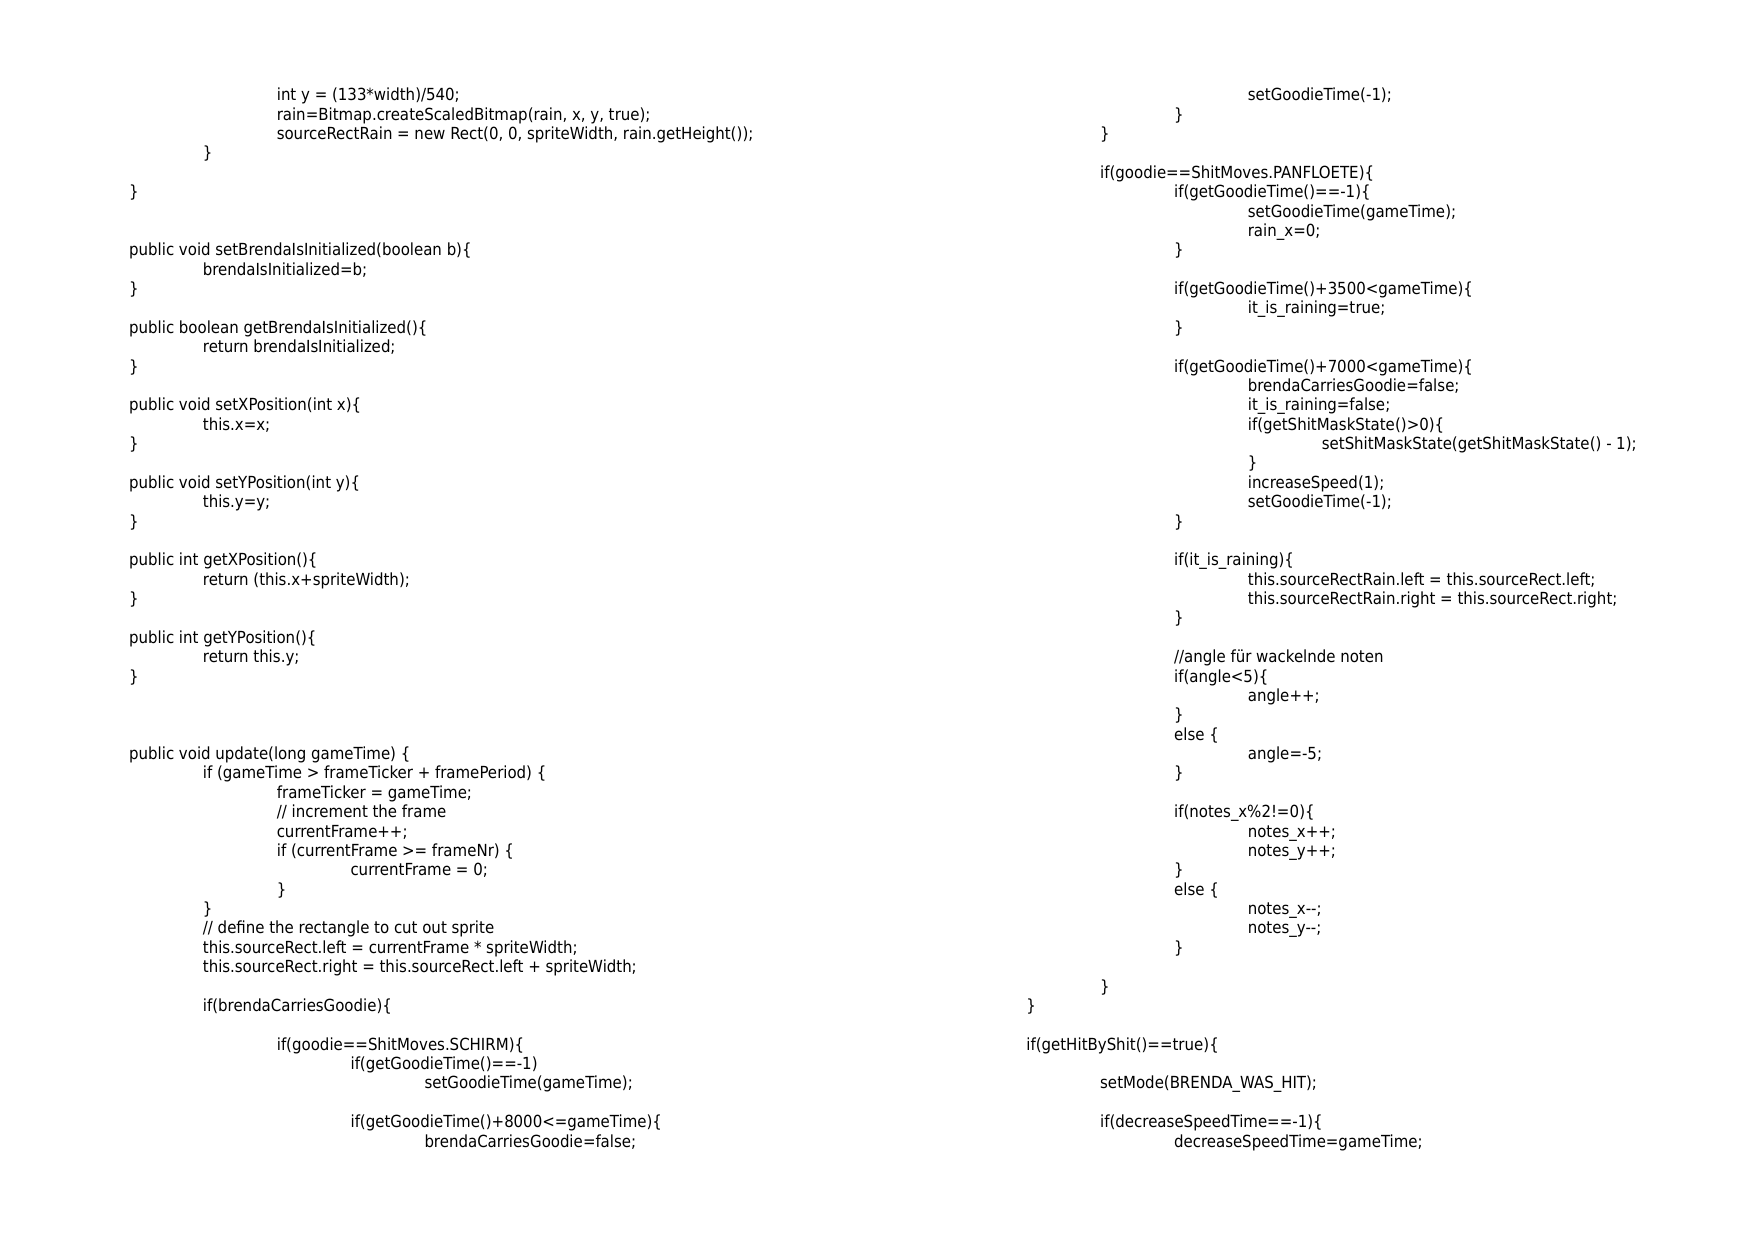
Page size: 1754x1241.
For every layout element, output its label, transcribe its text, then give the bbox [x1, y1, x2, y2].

text angle++; [878, 686, 1685, 705]
text this.sourceRectRain.right = this.sourceRect.right; [878, 589, 1685, 608]
text } [55, 899, 878, 918]
text setMode(BRENDA_WAS_HIT); [878, 1073, 1685, 1093]
text rain=Bitmap.createScaledBitmap(rain, x, y, true); [55, 104, 878, 124]
text } [55, 511, 878, 531]
text int y = (133*width)/540; [55, 85, 878, 104]
text } [878, 453, 1685, 473]
text setGoodieTime(-1); [878, 492, 1685, 511]
text //angle für wackelnde noten [878, 647, 1685, 666]
text notes_y++; [878, 841, 1685, 860]
text decreaseSpeedTime=gameTime; [878, 1131, 1685, 1151]
text public boolean getBrendaIsInitialized(){ [55, 318, 878, 337]
text if(goodie==ShitMoves.PANFLOETE){ [878, 163, 1685, 182]
text if(getGoodieTime()==-1){ [878, 182, 1685, 201]
text } [55, 434, 878, 453]
text increaseSpeed(1); [878, 473, 1685, 492]
text if(getGoodieTime()+7000<gameTime){ [878, 356, 1685, 376]
text public void update(long gameTime) { [55, 744, 878, 763]
text } [55, 182, 878, 201]
text public void setXPosition(int x){ [55, 395, 878, 414]
text this.sourceRectRain.left = this.sourceRect.left; [878, 569, 1685, 589]
text setGoodieTime(gameTime); [878, 201, 1685, 221]
text } [878, 996, 1685, 1015]
text notes_x--; [878, 899, 1685, 918]
text } [55, 356, 878, 376]
text } [878, 976, 1685, 996]
text if(decreaseSpeedTime==-1){ [878, 1112, 1685, 1131]
text frameTicker = gameTime; [55, 783, 878, 802]
text if(getGoodieTime()==-1) [55, 1054, 878, 1073]
text return brendaIsInitialized; [55, 337, 878, 356]
text } [878, 511, 1685, 531]
text public void setYPosition(int y){ [55, 473, 878, 492]
text // define the rectangle to cut out sprite [55, 918, 878, 938]
text } [55, 589, 878, 608]
text return this.y; [55, 647, 878, 666]
text brendaCarriesGoodie=false; [878, 376, 1685, 395]
text } [878, 104, 1685, 124]
text if (currentFrame >= frameNr) { [55, 841, 878, 860]
text this.sourceRect.right = this.sourceRect.left + spriteWidth; [55, 957, 878, 976]
text currentFrame = 0; [55, 860, 878, 879]
text notes_x++; [878, 821, 1685, 841]
text this.y=y; [55, 492, 878, 511]
text // increment the frame [55, 802, 878, 821]
text setGoodieTime(-1); [878, 85, 1685, 104]
text else { [878, 879, 1685, 899]
text if (gameTime > frameTicker + framePeriod) { [55, 763, 878, 783]
text return (this.x+spriteWidth); [55, 569, 878, 589]
text } [878, 938, 1685, 957]
text brendaCarriesGoodie=false; [55, 1131, 878, 1151]
text it_is_raining=false; [878, 395, 1685, 414]
text } [55, 143, 878, 163]
text setGoodieTime(gameTime); [55, 1073, 878, 1093]
text if(getHitByShit()==true){ [878, 1034, 1685, 1054]
text if(notes_x%2!=0){ [878, 802, 1685, 821]
text if(goodie==ShitMoves.SCHIRM){ [55, 1034, 878, 1054]
text sourceRectRain = new Rect(0, 0, spriteWidth, rain.getHeight()); [55, 124, 878, 143]
text } [55, 879, 878, 899]
text brendaIsInitialized=b; [55, 259, 878, 279]
text public int getXPosition(){ [55, 550, 878, 569]
text if(it_is_raining){ [878, 550, 1685, 569]
text if(brendaCarriesGoodie){ [55, 996, 878, 1015]
text public void setBrendaIsInitialized(boolean b){ [55, 240, 878, 259]
text notes_y--; [878, 918, 1685, 938]
text setShitMaskState(getShitMaskState() - 1); [878, 434, 1685, 453]
text } [878, 763, 1685, 783]
text if(getGoodieTime()+3500<gameTime){ [878, 279, 1685, 298]
text currentFrame++; [55, 821, 878, 841]
text angle=-5; [878, 744, 1685, 763]
text if(angle<5){ [878, 666, 1685, 686]
text } [878, 124, 1685, 143]
text else { [878, 724, 1685, 744]
text this.x=x; [55, 414, 878, 434]
text } [878, 705, 1685, 724]
text } [878, 240, 1685, 259]
text } [878, 860, 1685, 879]
text if(getGoodieTime()+8000<=gameTime){ [55, 1112, 878, 1131]
text public int getYPosition(){ [55, 628, 878, 647]
text } [878, 318, 1685, 337]
text rain_x=0; [878, 221, 1685, 240]
text } [55, 666, 878, 686]
text } [878, 608, 1685, 628]
text } [55, 279, 878, 298]
text if(getShitMaskState()>0){ [878, 414, 1685, 434]
text this.sourceRect.left = currentFrame * spriteWidth; [55, 938, 878, 957]
text it_is_raining=true; [878, 298, 1685, 318]
